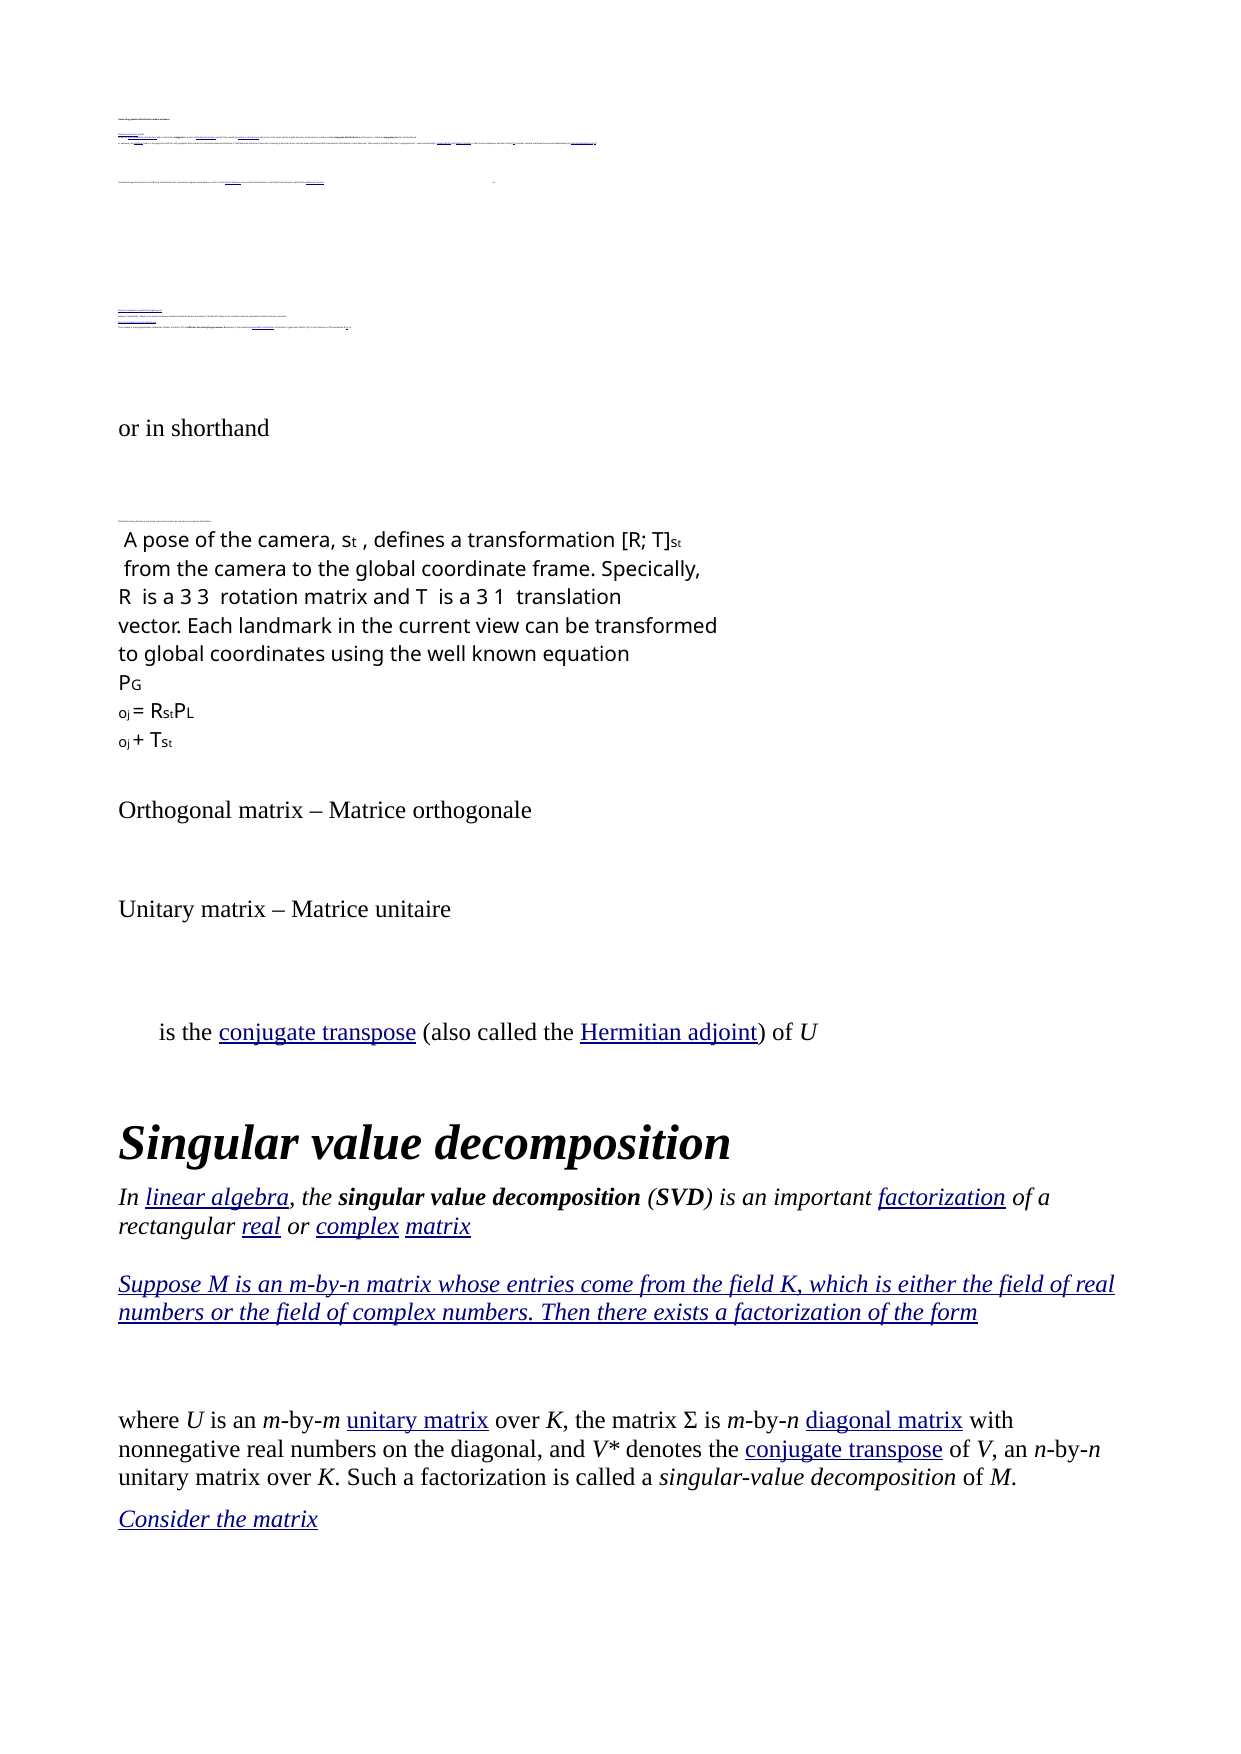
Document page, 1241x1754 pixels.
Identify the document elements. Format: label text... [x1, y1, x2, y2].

text Unitary matrix – Matrice unitaire [118, 894, 1122, 922]
text Suppose M is an m-by-n matrix whose entries come from the field K, which is either the field of real numbers or the field of complex numbers. Then there exists a factorization of the form [118, 1269, 1122, 1326]
text oj + Tst [118, 725, 1122, 753]
text to global coordinates using the well known equation [118, 639, 1122, 668]
text where U is an m-by-m unitary matrix over K, the matrix Σ is m-by-n diagonal matrix with nonnegative real numbers on the diagonal, and V* denotes the conjugate transpose of V, an n-by-n unitary matrix over K. Such a factorization is called a singular-value decomposition of M. [118, 1405, 1122, 1491]
text vector. Each landmark in the current view can be transformed [118, 611, 1122, 639]
text is the conjugate transpose (also called the Hermitian adjoint) of U [118, 1016, 1122, 1046]
text Orthogonal matrix – Matrice orthogonale [118, 796, 1122, 824]
text Consider the general problem of inferring a distribution for a parameter θ given some datum or data x. From Bayes' theorem, the posterior distribution is calculated from the prior p(θ) and the likelihood function as [118, 147, 1122, 184]
text or in shorthand [118, 413, 1122, 441]
subtitle Singular value decomposition [118, 1112, 1122, 1170]
text from the camera to the global coordinate frame. Specically, [118, 554, 1122, 582]
text R is a 3 3 rotation matrix and T is a 3 1 translation [118, 582, 1122, 611]
text oj = RstPL [118, 696, 1122, 725]
text A pose of the camera, st , defines a transformation [R; T]st [118, 526, 1122, 554]
text In linear algebra, the singular value decomposition (SVD) is an important factorization of a rectangular real or complex matrix [118, 1182, 1122, 1240]
text PG [118, 668, 1122, 696]
text Consider the matrix [118, 1504, 1122, 1532]
